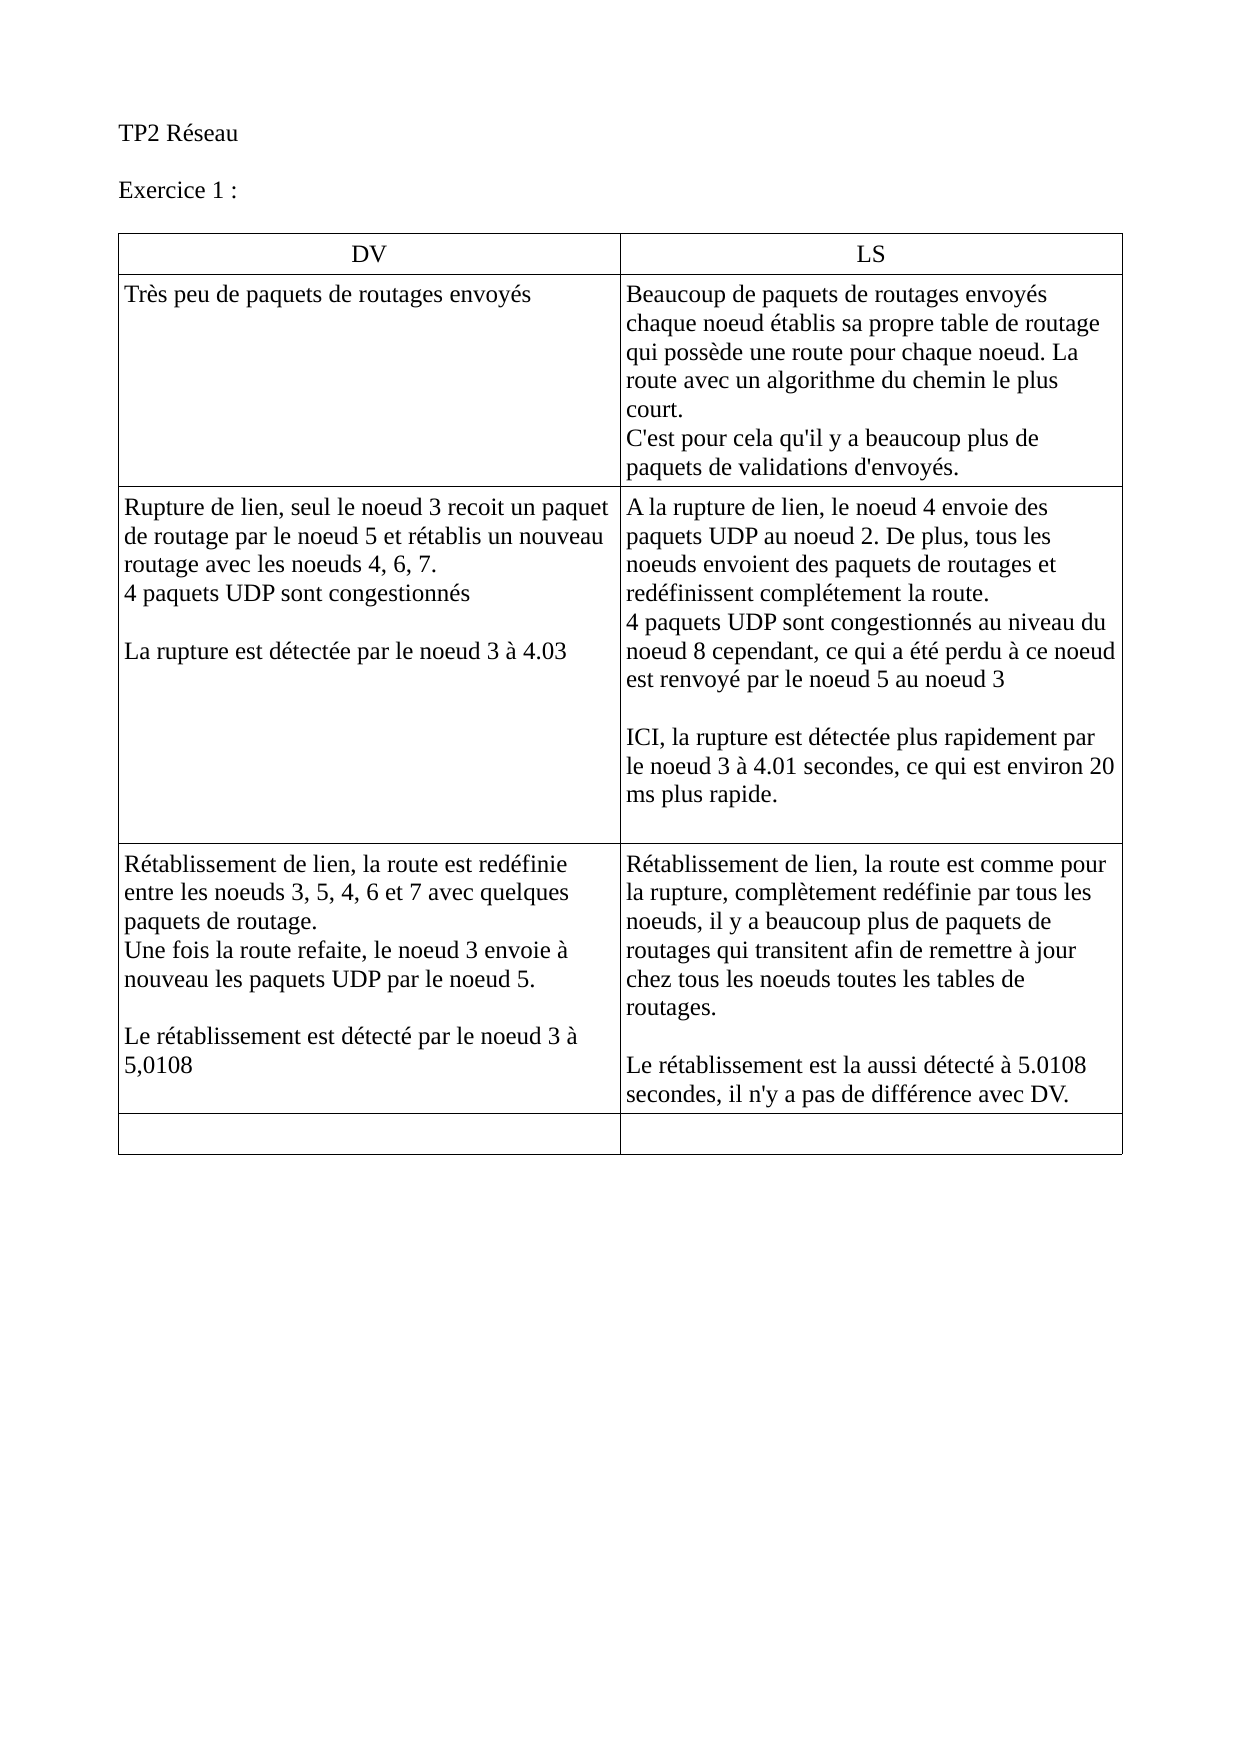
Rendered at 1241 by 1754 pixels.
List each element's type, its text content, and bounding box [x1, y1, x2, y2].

text TP2 Réseau [118, 118, 1122, 147]
table_cell Rétablissement de lien, la route est comme pour la rupture, complètement redéfinie par tous les noeuds, il y a beaucoup plus de paquets de routages qui transitent afin de remettre à jour chez tous les noeuds toutes les tables de routages. Le rétablissement est la aussi détecté à 5.0108 secondes, il n'y a pas de différence avec DV. [621, 844, 1122, 1113]
table_cell Rupture de lien, seul le noeud 3 recoit un paquet de routage par le noeud 5 et rétablis un nouveau routage avec les noeuds 4, 6, 7. 4 paquets UDP sont congestionnés La rupture est détectée par le noeud 3 à 4.03 [119, 487, 620, 843]
table_cell A la rupture de lien, le noeud 4 envoie des paquets UDP au noeud 2. De plus, tous les noeuds envoient des paquets de routages et redéfinissent complétement la route. 4 paquets UDP sont congestionnés au niveau du noeud 8 cependant, ce qui a été perdu à ce noeud est renvoyé par le noeud 5 au noeud 3 ICI, la rupture est détectée plus rapidement par le noeud 3 à 4.01 secondes, ce qui est environ 20 ms plus rapide. [621, 487, 1122, 843]
table_cell Très peu de paquets de routages envoyés [119, 275, 620, 486]
table_cell [621, 1114, 1122, 1153]
table_header DV [119, 234, 620, 273]
table_header LS [621, 234, 1122, 273]
text Exercice 1 : [118, 176, 1122, 204]
table_cell Beaucoup de paquets de routages envoyés chaque noeud établis sa propre table de routage qui possède une route pour chaque noeud. La route avec un algorithme du chemin le plus court. C'est pour cela qu'il y a beaucoup plus de paquets de validations d'envoyés. [621, 275, 1122, 486]
table_cell Rétablissement de lien, la route est redéfinie entre les noeuds 3, 5, 4, 6 et 7 avec quelques paquets de routage. Une fois la route refaite, le noeud 3 envoie à nouveau les paquets UDP par le noeud 5. Le rétablissement est détecté par le noeud 3 à 5,0108 [119, 844, 620, 1113]
table_cell [119, 1114, 620, 1153]
